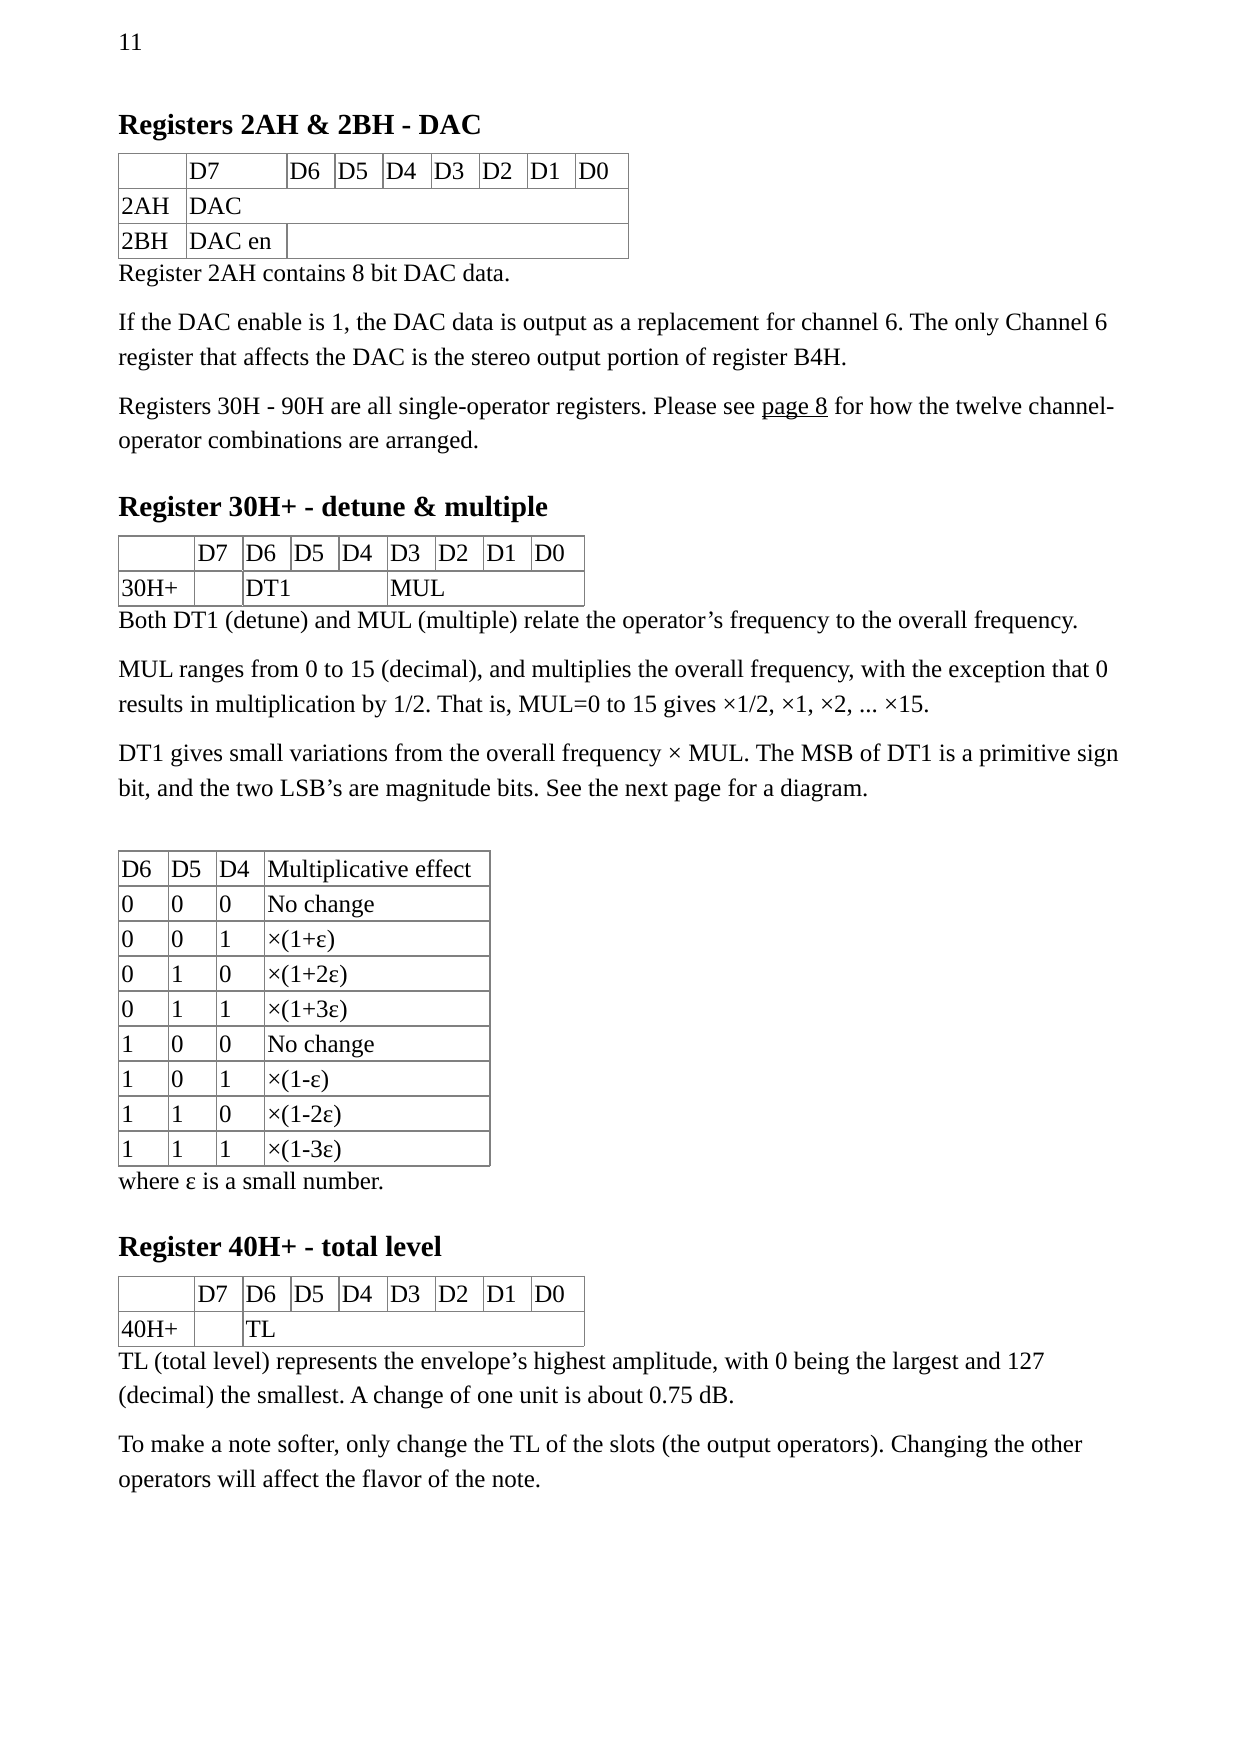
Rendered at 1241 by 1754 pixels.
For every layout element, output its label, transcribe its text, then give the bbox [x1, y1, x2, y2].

subtitle Register 30H+ - detune & multiple [118, 489, 1122, 523]
table_cell [195, 1312, 242, 1346]
table_cell MUL [388, 572, 584, 605]
table_cell DT1 [244, 572, 387, 605]
table_cell ×(1+ε) [265, 922, 489, 955]
table_header D7 [195, 1277, 242, 1311]
text Registers 30H - 90H are all single-operator registers. Please see page 8 for how the twelve channel-operator combinations are arranged. [118, 391, 1122, 454]
table_cell 1 [217, 1132, 264, 1165]
table_cell ×(1-ε) [265, 1062, 489, 1095]
table_cell 1 [169, 1097, 216, 1130]
table_header D4 [340, 1277, 387, 1311]
table_header D2 [480, 154, 527, 188]
table_cell 1 [169, 957, 216, 990]
table_cell [288, 224, 628, 258]
table_header D5 [292, 537, 338, 570]
table_cell 1 [119, 1097, 168, 1130]
text Both DT1 (detune) and MUL (multiple) relate the operator’s frequency to the overall frequency. [118, 606, 1122, 634]
table_header D6 [244, 537, 290, 570]
table_header D4 [217, 852, 264, 885]
table_header D0 [532, 1277, 584, 1311]
table_header D5 [169, 852, 216, 885]
table_header D0 [532, 537, 584, 570]
table_header D3 [388, 537, 435, 570]
table_cell DAC en [187, 224, 286, 258]
table_header D3 [388, 1277, 435, 1311]
table_cell 1 [217, 1062, 264, 1095]
table_header D2 [436, 537, 483, 570]
table_header D2 [436, 1277, 483, 1311]
table_cell 1 [119, 1132, 168, 1165]
table_header [119, 1277, 194, 1311]
text TL (total level) represents the envelope’s highest amplitude, with 0 being the largest and 127 (decimal) the smallest. A change of one unit is about 0.75 dB. [118, 1346, 1122, 1409]
table_header D0 [576, 154, 628, 188]
table_header D4 [340, 537, 387, 570]
table_cell 0 [169, 1027, 216, 1060]
table_header [119, 537, 194, 570]
table_cell 0 [169, 887, 216, 920]
table_cell 0 [169, 1062, 216, 1095]
table_cell ×(1-2ε) [265, 1097, 489, 1130]
table_cell 2BH [119, 224, 186, 258]
text where ε is a small number. [118, 1166, 1122, 1194]
table_cell 1 [217, 992, 264, 1025]
table_header D6 [119, 852, 168, 885]
table_cell 0 [119, 992, 168, 1025]
table_cell 0 [169, 922, 216, 955]
subtitle Registers 2AH & 2BH - DAC [118, 107, 1122, 140]
text MUL ranges from 0 to 15 (decimal), and multiplies the overall frequency, with the exception that 0 results in multiplication by 1/2. That is, MUL=0 to 15 gives ×1/2, ×1, ×2, ... ×15. [118, 654, 1122, 718]
table_cell No change [265, 1027, 489, 1060]
table_cell 1 [169, 1132, 216, 1165]
table_cell 0 [119, 922, 168, 955]
table_header D3 [432, 154, 479, 188]
text Register 2AH contains 8 bit DAC data. [118, 258, 1122, 287]
text If the DAC enable is 1, the DAC data is output as a replacement for channel 6. The only Channel 6 register that affects the DAC is the stereo output portion of register B4H. [118, 307, 1122, 371]
table_cell ×(1+2ε) [265, 957, 489, 990]
table_header [119, 154, 186, 188]
table_cell 1 [217, 922, 264, 955]
table_cell [195, 572, 242, 605]
table_header D7 [187, 154, 286, 188]
table_cell 0 [119, 887, 168, 920]
table_cell 1 [119, 1062, 168, 1095]
table_cell 0 [217, 887, 264, 920]
table_header D6 [288, 154, 334, 188]
table_header D7 [195, 537, 242, 570]
table_header Multiplicative effect [265, 852, 489, 885]
table_cell 30H+ [119, 572, 194, 605]
table_header D1 [484, 1277, 531, 1311]
table_cell No change [265, 887, 489, 920]
table_cell 0 [217, 1027, 264, 1060]
table_header D6 [244, 1277, 290, 1311]
table_header D5 [336, 154, 382, 188]
table_cell DAC [187, 189, 628, 223]
table_header D1 [484, 537, 531, 570]
table_cell 40H+ [119, 1312, 194, 1346]
table_cell 2AH [119, 189, 186, 223]
table_cell TL [244, 1312, 584, 1346]
table_cell 0 [217, 1097, 264, 1130]
text DT1 gives small variations from the overall frequency × MUL. The MSB of DT1 is a primitive sign bit, and the two LSB’s are magnitude bits. See the next page for a diagram. [118, 738, 1122, 801]
table_cell ×(1+3ε) [265, 992, 489, 1025]
table_header D4 [384, 154, 431, 188]
table_cell 1 [169, 992, 216, 1025]
table_header D5 [292, 1277, 338, 1311]
table_cell ×(1-3ε) [265, 1132, 489, 1165]
text To make a note softer, only change the TL of the slots (the output operators). Changing the other operators will affect the flavor of the note. [118, 1429, 1122, 1493]
table_cell 0 [119, 957, 168, 990]
table_cell 0 [217, 957, 264, 990]
table_header D1 [528, 154, 575, 188]
subtitle Register 40H+ - total level [118, 1229, 1122, 1263]
table_cell 1 [119, 1027, 168, 1060]
